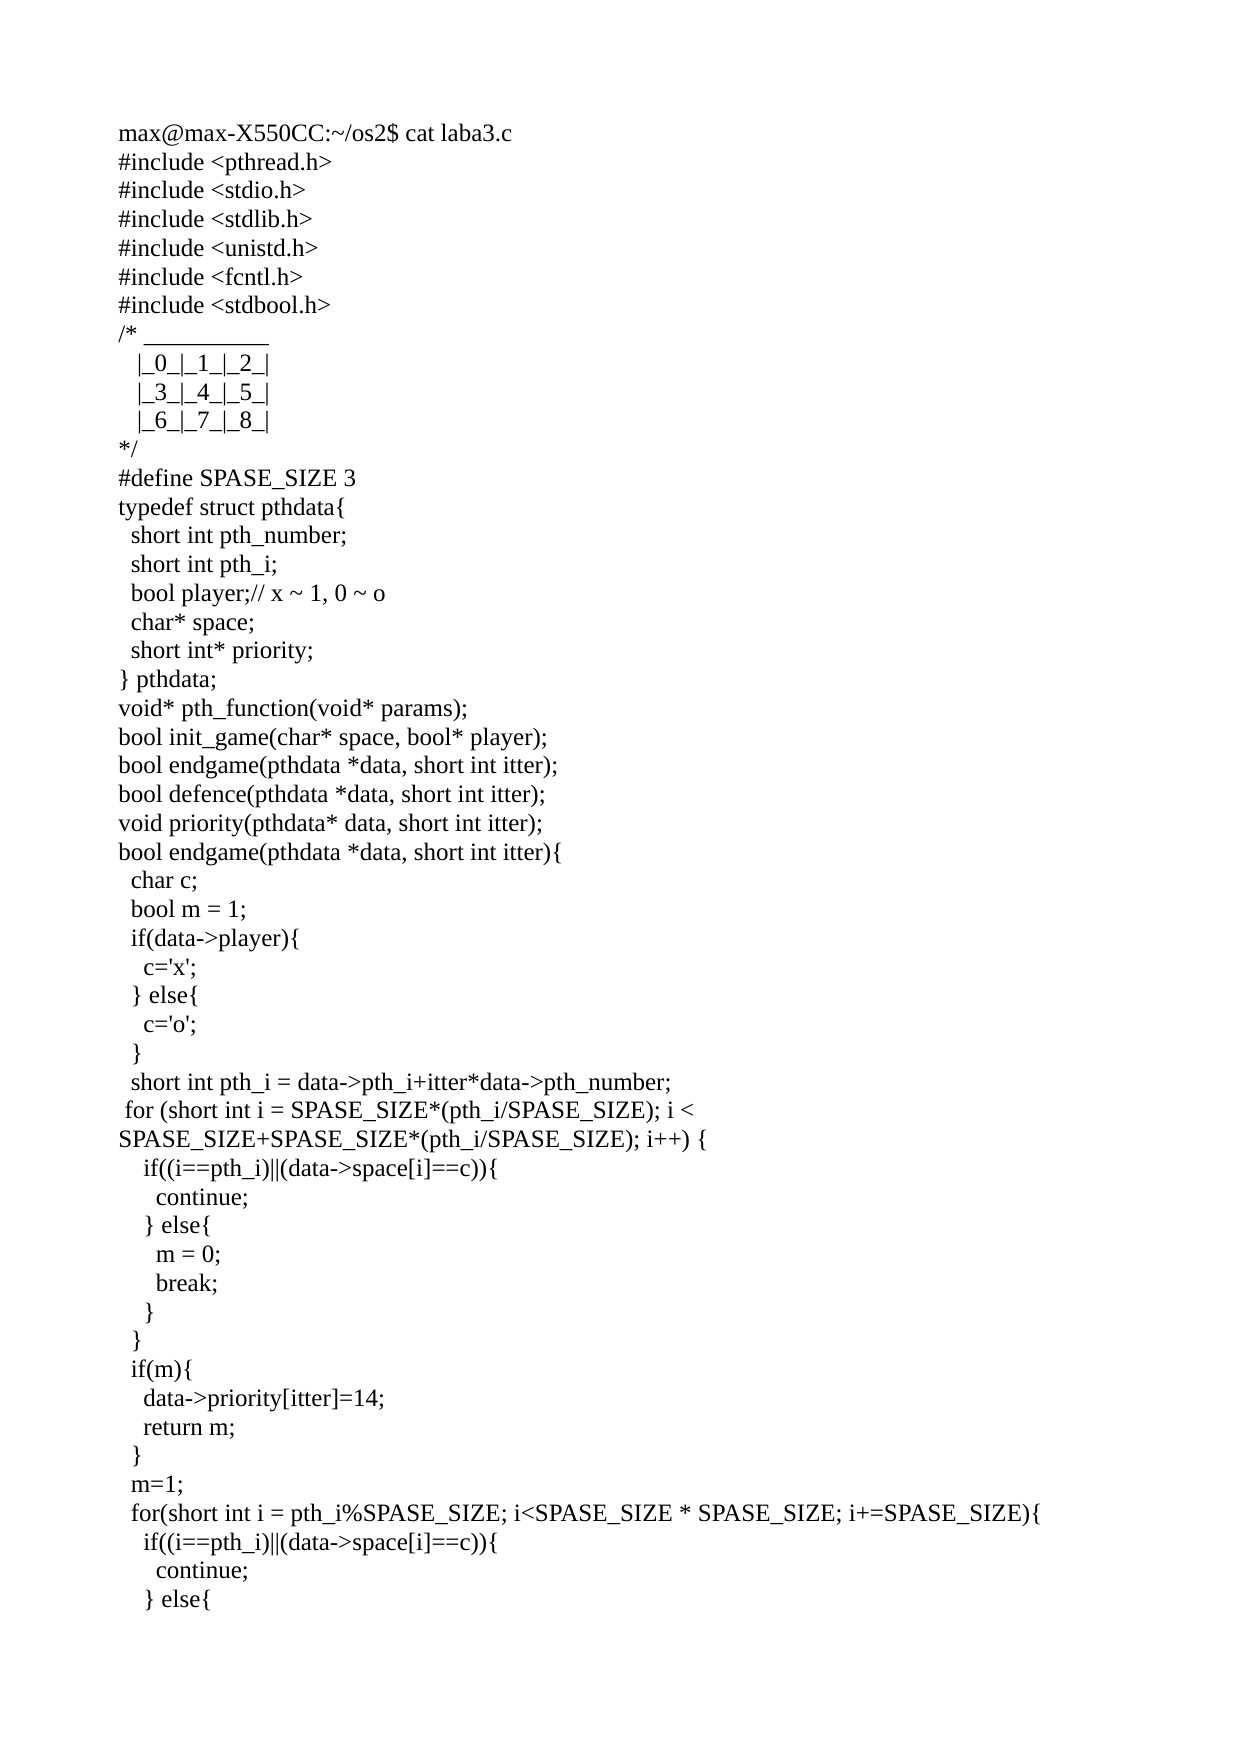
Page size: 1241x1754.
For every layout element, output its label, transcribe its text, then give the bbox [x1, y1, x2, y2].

text short int pth_i = data->pth_i+itter*data->pth_number; [118, 1067, 1122, 1096]
text bool endgame(pthdata *data, short int itter){ [118, 837, 1122, 866]
text m=1; [118, 1469, 1122, 1498]
text } [118, 1441, 1122, 1469]
text max@max-X550CC:~/os2$ cat laba3.c [118, 118, 1122, 147]
text if(data->player){ [118, 923, 1122, 952]
text } [118, 1326, 1122, 1354]
text continue; [118, 1182, 1122, 1211]
text short int pth_i; [118, 549, 1122, 578]
text for(short int i = pth_i%SPASE_SIZE; i<SPASE_SIZE * SPASE_SIZE; i+=SPASE_SIZE){ [118, 1498, 1122, 1527]
text c='x'; [118, 952, 1122, 981]
text continue; [118, 1556, 1122, 1584]
text |_6_|_7_|_8_| [118, 406, 1122, 434]
text */ [118, 434, 1122, 463]
text |_3_|_4_|_5_| [118, 377, 1122, 406]
text bool endgame(pthdata *data, short int itter); [118, 751, 1122, 779]
text if((i==pth_i)||(data->space[i]==c)){ [118, 1153, 1122, 1182]
text /* __________ [118, 319, 1122, 348]
text #include <stdlib.h> [118, 204, 1122, 233]
text bool m = 1; [118, 894, 1122, 923]
text for (short int i = SPASE_SIZE*(pth_i/SPASE_SIZE); i < SPASE_SIZE+SPASE_SIZE*(pth_i/SPASE_SIZE); i++) { [118, 1096, 1122, 1153]
text #include <unistd.h> [118, 233, 1122, 262]
text return m; [118, 1412, 1122, 1441]
text } [118, 1038, 1122, 1067]
text short int pth_number; [118, 521, 1122, 549]
text if((i==pth_i)||(data->space[i]==c)){ [118, 1527, 1122, 1556]
text #include <pthread.h> [118, 147, 1122, 176]
text } else{ [118, 1584, 1122, 1613]
text bool init_game(char* space, bool* player); [118, 722, 1122, 751]
text m = 0; [118, 1239, 1122, 1268]
text bool defence(pthdata *data, short int itter); [118, 779, 1122, 808]
text break; [118, 1268, 1122, 1297]
text char c; [118, 866, 1122, 894]
text } else{ [118, 1211, 1122, 1239]
text if(m){ [118, 1354, 1122, 1383]
text } [118, 1297, 1122, 1326]
text void* pth_function(void* params); [118, 693, 1122, 722]
text char* space; [118, 607, 1122, 636]
text #define SPASE_SIZE 3 [118, 463, 1122, 492]
text bool player;// x ~ 1, 0 ~ o [118, 578, 1122, 607]
text } pthdata; [118, 664, 1122, 693]
text c='o'; [118, 1009, 1122, 1038]
text |_0_|_1_|_2_| [118, 348, 1122, 377]
text #include <stdio.h> [118, 176, 1122, 204]
text void priority(pthdata* data, short int itter); [118, 808, 1122, 837]
text data->priority[itter]=14; [118, 1383, 1122, 1412]
text typedef struct pthdata{ [118, 492, 1122, 521]
text #include <stdbool.h> [118, 291, 1122, 319]
text } else{ [118, 981, 1122, 1009]
text short int* priority; [118, 636, 1122, 664]
text #include <fcntl.h> [118, 262, 1122, 291]
